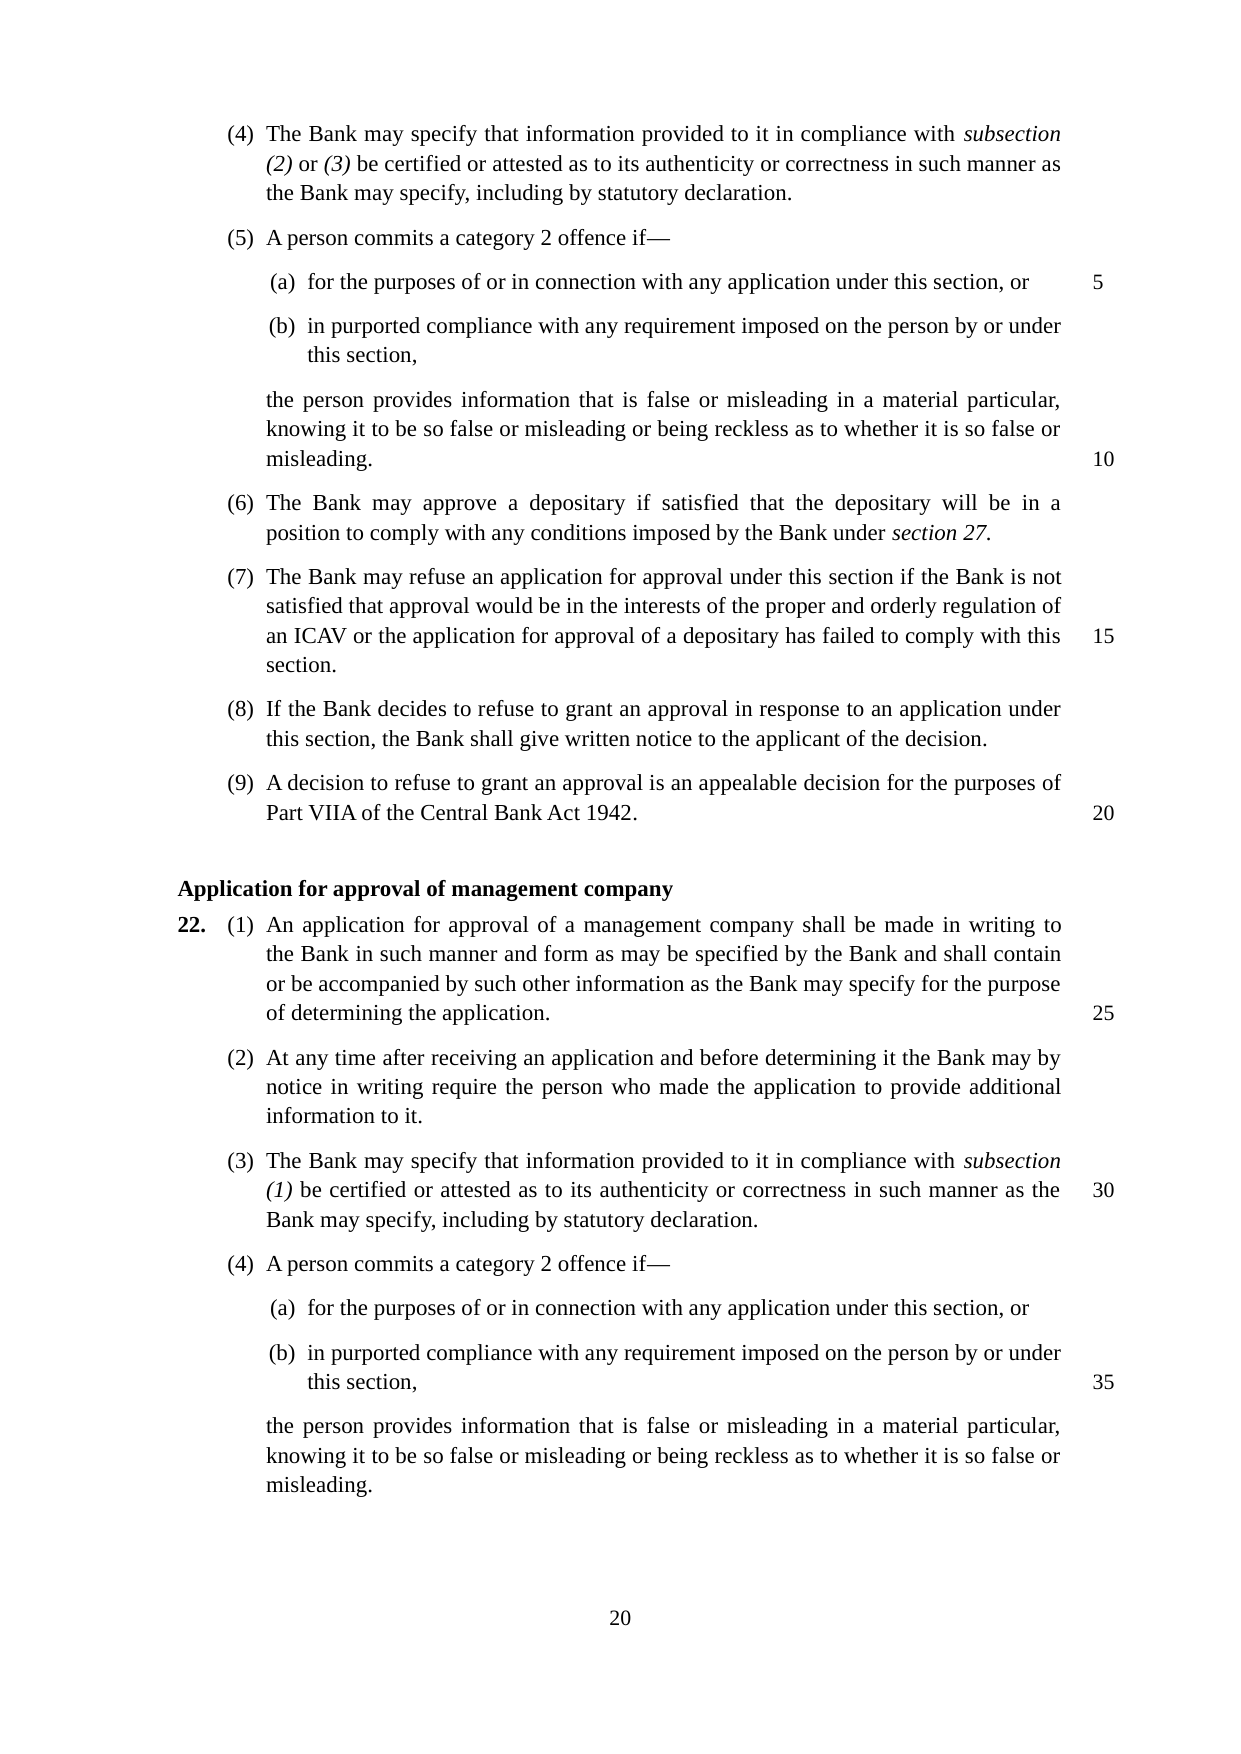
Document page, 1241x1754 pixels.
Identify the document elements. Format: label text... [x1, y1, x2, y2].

text (6) The Bank may approve a depositary if satisfied that the depositary will be in a position to comply with any conditions imposed by the Bank under section 27. [177, 487, 1063, 546]
text (4) A person commits a category 2 offence if⁠— [177, 1248, 1063, 1277]
text (3) The Bank may specify that information provided to it in compliance with subsection (1) be certified or attested as to its authenticity or correctness in such manner as the Bank may specify, including by statutory declaration. [177, 1145, 1063, 1233]
text (a) for the purposes of or in connection with any application under this section, or [177, 266, 1063, 295]
text Application for approval of management company [177, 873, 1063, 903]
text (4) The Bank may specify that information provided to it in compliance with subsection (2) or (3) be certified or attested as to its authenticity or correctness in such manner as the Bank may specify, including by statutory declaration. [177, 118, 1063, 207]
text the person provides information that is false or misleading in a material particular, knowing it to be so false or misleading or being reckless as to whether it is so false or misleading. [177, 1410, 1063, 1499]
text (9) A decision to refuse to grant an approval is an appealable decision for the purposes of Part VIIA of the Central Bank Act 1942. [177, 767, 1063, 826]
text the person provides information that is false or misleading in a material particular, knowing it to be so false or misleading or being reckless as to whether it is so false or misleading. [177, 384, 1063, 472]
text (7) The Bank may refuse an application for approval under this section if the Bank is not satisfied that approval would be in the interests of the proper and orderly regulation of an ICAV or the application for approval of a depositary has failed to comply with this section. [177, 561, 1063, 678]
text (8) If the Bank decides to refuse to grant an approval in response to an application under this section, the Bank shall give written notice to the applicant of the decision. [177, 693, 1063, 752]
text (5) A person commits a category 2 offence if⁠— [177, 221, 1063, 251]
text (b) in purported compliance with any requirement imposed on the person by or under this section, [177, 310, 1063, 369]
text (b) in purported compliance with any requirement imposed on the person by or under this section, [177, 1336, 1063, 1395]
text (2) At any time after receiving an application and before determining it the Bank may by notice in writing require the person who made the application to provide additional information to it. [177, 1041, 1063, 1130]
text (a) for the purposes of or in connection with any application under this section, or [177, 1292, 1063, 1322]
text 22. (1) An application for approval of a management company shall be made in writing to the Bank in such manner and form as may be specified by the Bank and shall contain or be accompanied by such other information as the Bank may specify for the purpose of determining the application. [177, 909, 1063, 1027]
